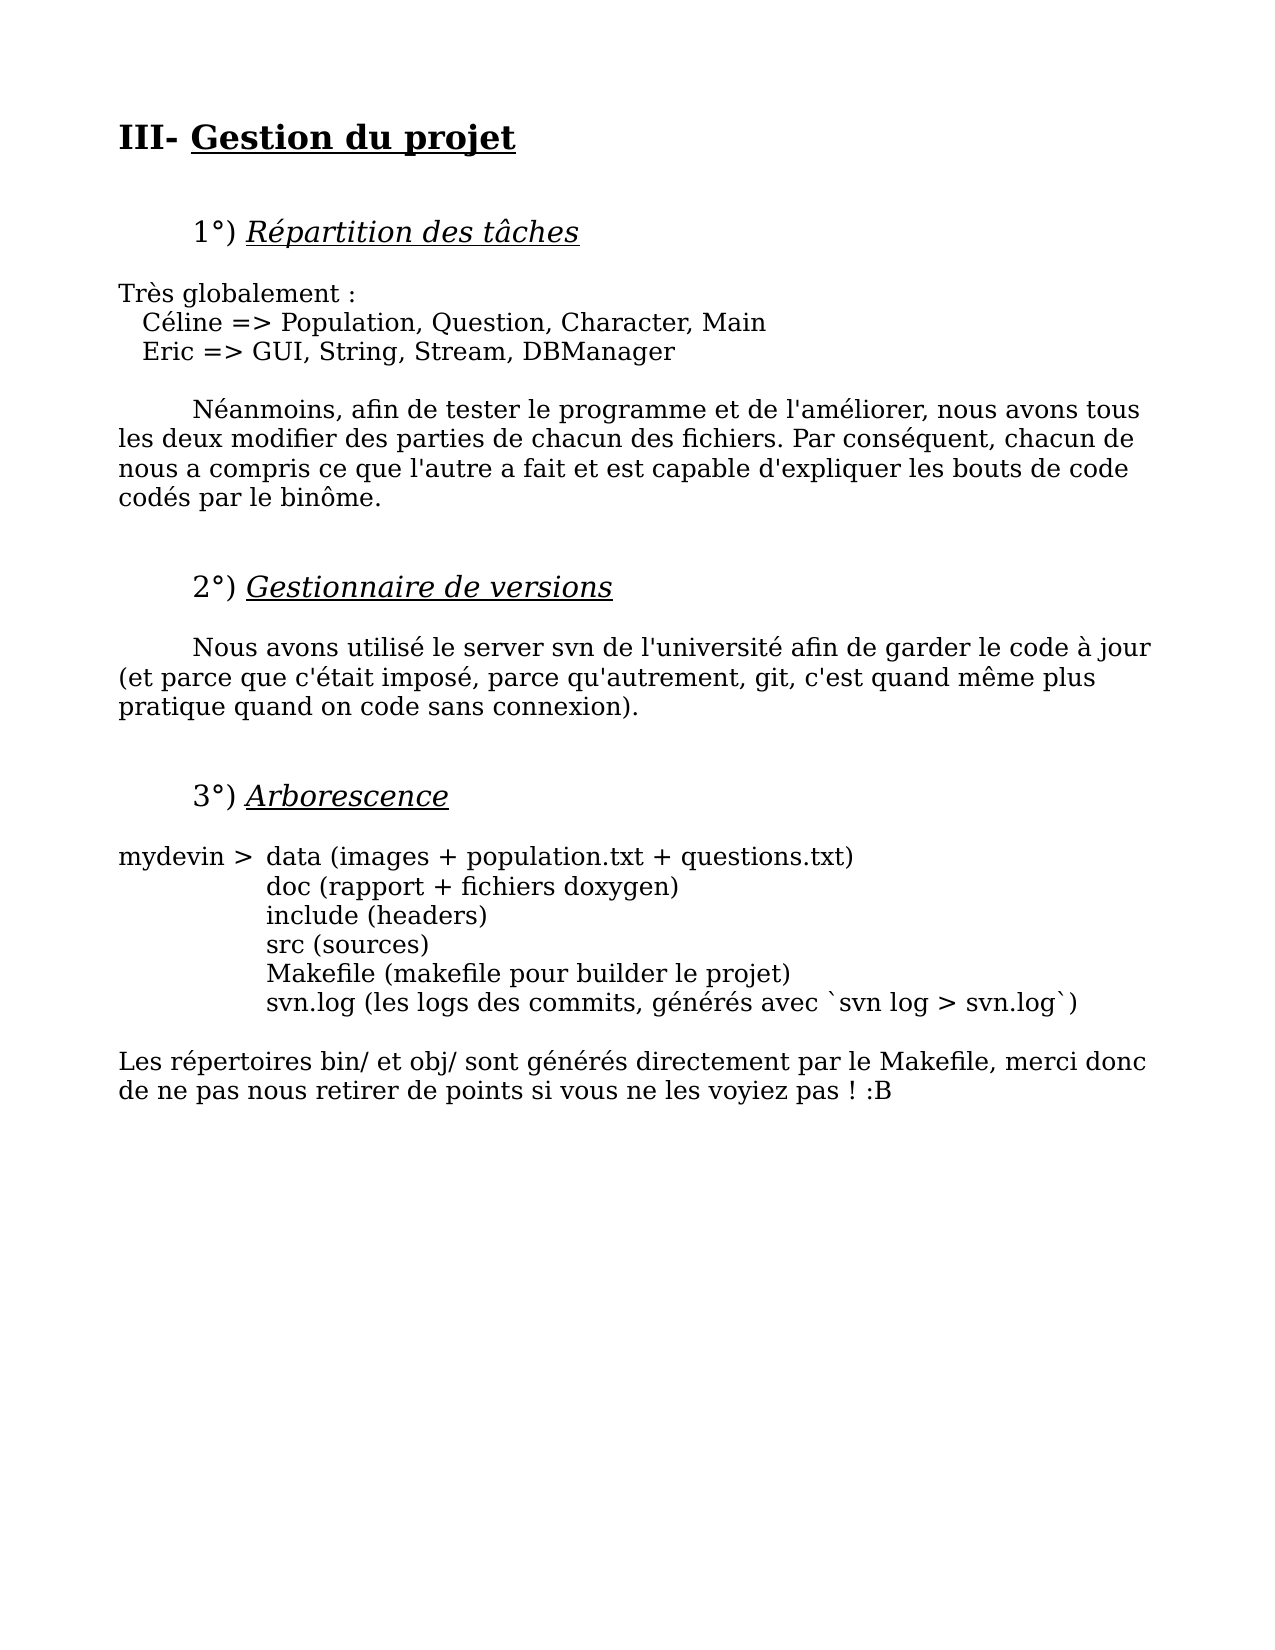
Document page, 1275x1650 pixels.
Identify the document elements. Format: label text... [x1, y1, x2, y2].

text src (sources) [118, 930, 1157, 959]
text Eric => GUI, String, Stream, DBManager [118, 337, 1157, 366]
text mydevin > data (images + population.txt + questions.txt) [118, 842, 1157, 872]
text Néanmoins, afin de tester le programme et de l'améliorer, nous avons tous les deux modifier des parties de chacun des fichiers. Par conséquent, chacun de nous a compris ce que l'autre a fait et est capable d'expliquer les bouts de code codés par le binôme. [118, 395, 1157, 512]
text Les répertoires bin/ et obj/ sont générés directement par le Makefile, merci donc de ne pas nous retirer de points si vous ne les voyiez pas ! :B [118, 1047, 1157, 1105]
text include (headers) [118, 901, 1157, 930]
text 2°) Gestionnaire de versions [118, 570, 1157, 604]
text Makefile (makefile pour builder le projet) [118, 959, 1157, 988]
text doc (rapport + fichiers doxygen) [118, 872, 1157, 901]
text III- Gestion du projet [118, 118, 1157, 157]
text Céline => Population, Question, Character, Main [118, 308, 1157, 337]
text 3°) Arborescence [118, 779, 1157, 813]
text svn.log (les logs des commits, générés avec `svn log > svn.log`) [118, 988, 1157, 1017]
text Nous avons utilisé le server svn de l'université afin de garder le code à jour (et parce que c'était imposé, parce qu'autrement, git, c'est quand même plus pratique quand on code sans connexion). [118, 633, 1157, 721]
text 1°) Répartition des tâches [118, 216, 1157, 249]
text Très globalement : [118, 279, 1157, 308]
